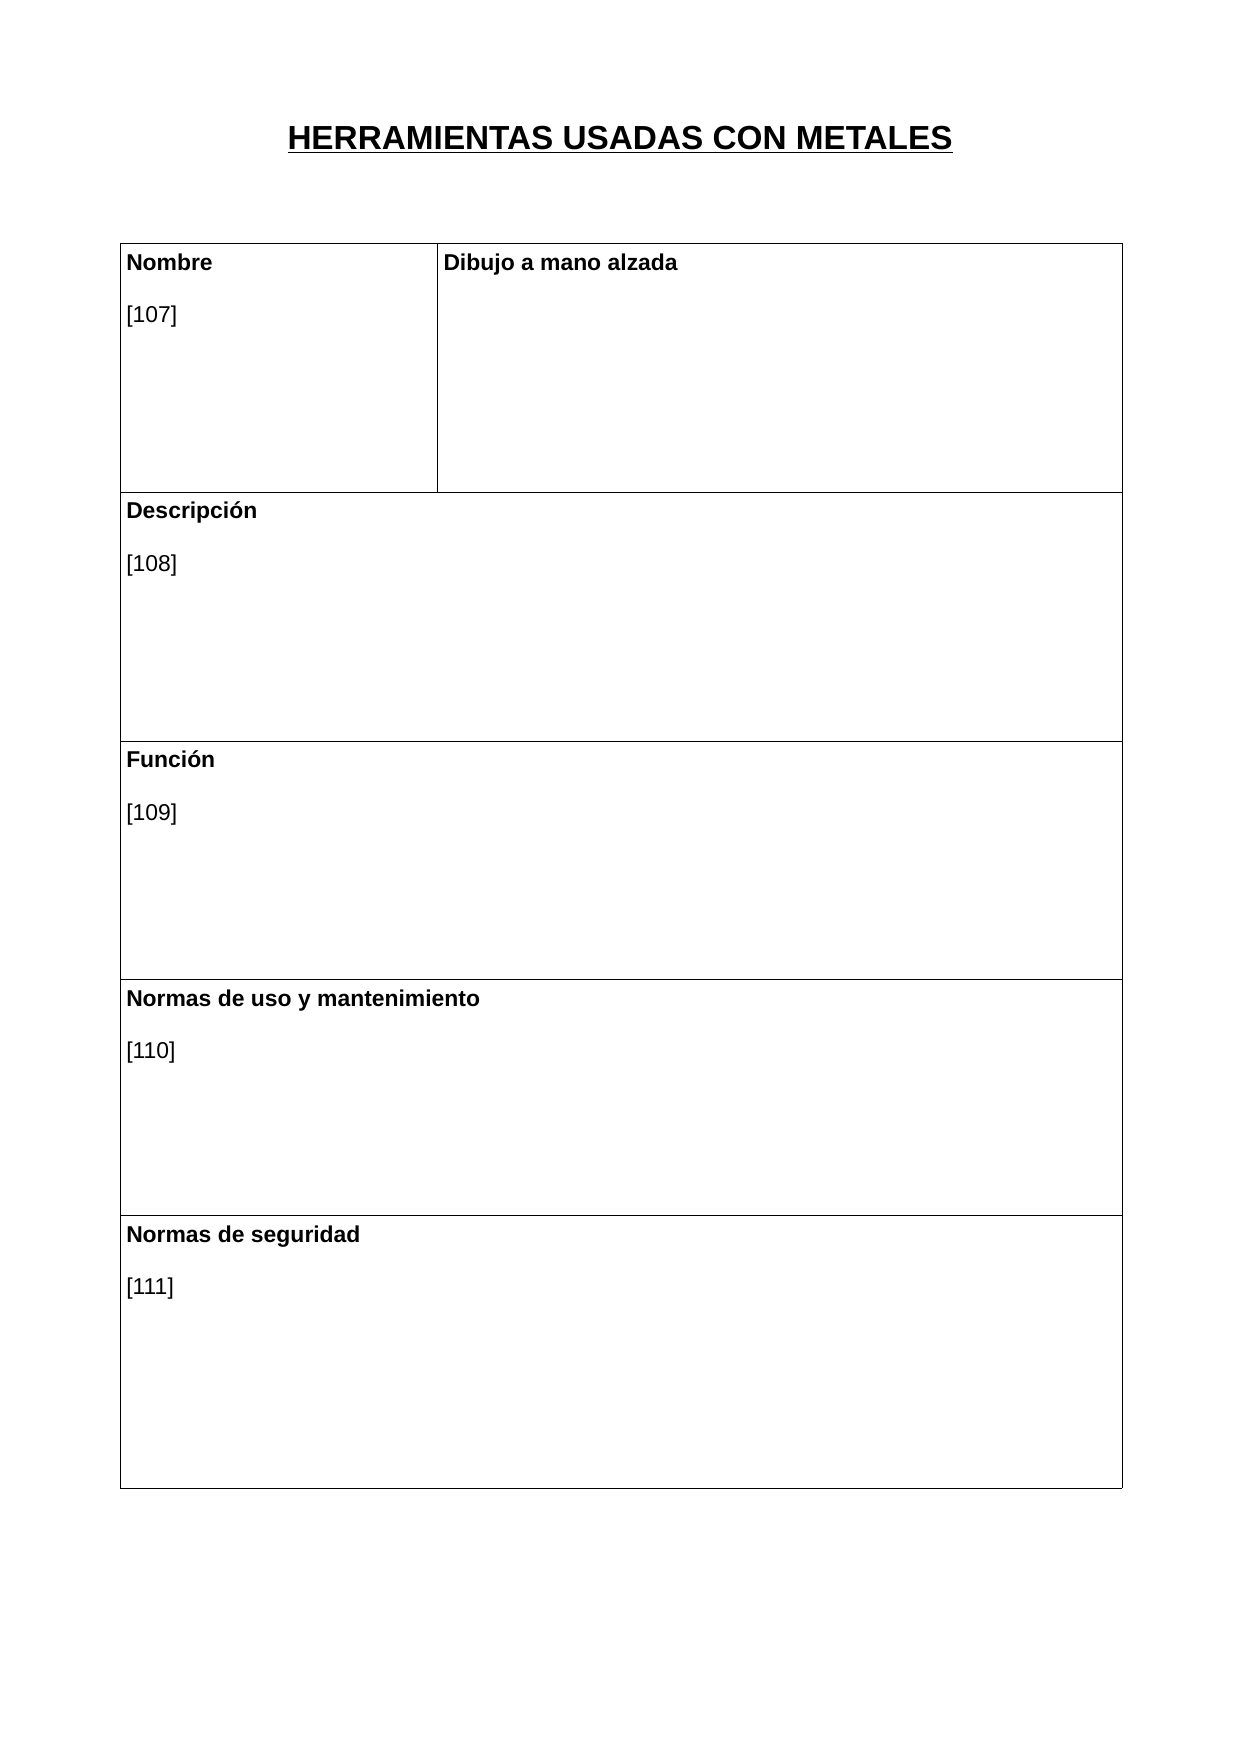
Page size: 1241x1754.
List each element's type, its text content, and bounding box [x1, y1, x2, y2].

table_cell Descripción [108] [121, 493, 1122, 741]
table_header Nombre [107] [121, 244, 437, 492]
table_cell Función [109] [121, 742, 1122, 979]
table_cell Normas de seguridad [111] [121, 1216, 1122, 1488]
table_header Dibujo a mano alzada [438, 244, 1122, 492]
table_cell Normas de uso y mantenimiento [110] [121, 980, 1122, 1215]
text HERRAMIENTAS USADAS CON METALES [118, 118, 1122, 157]
